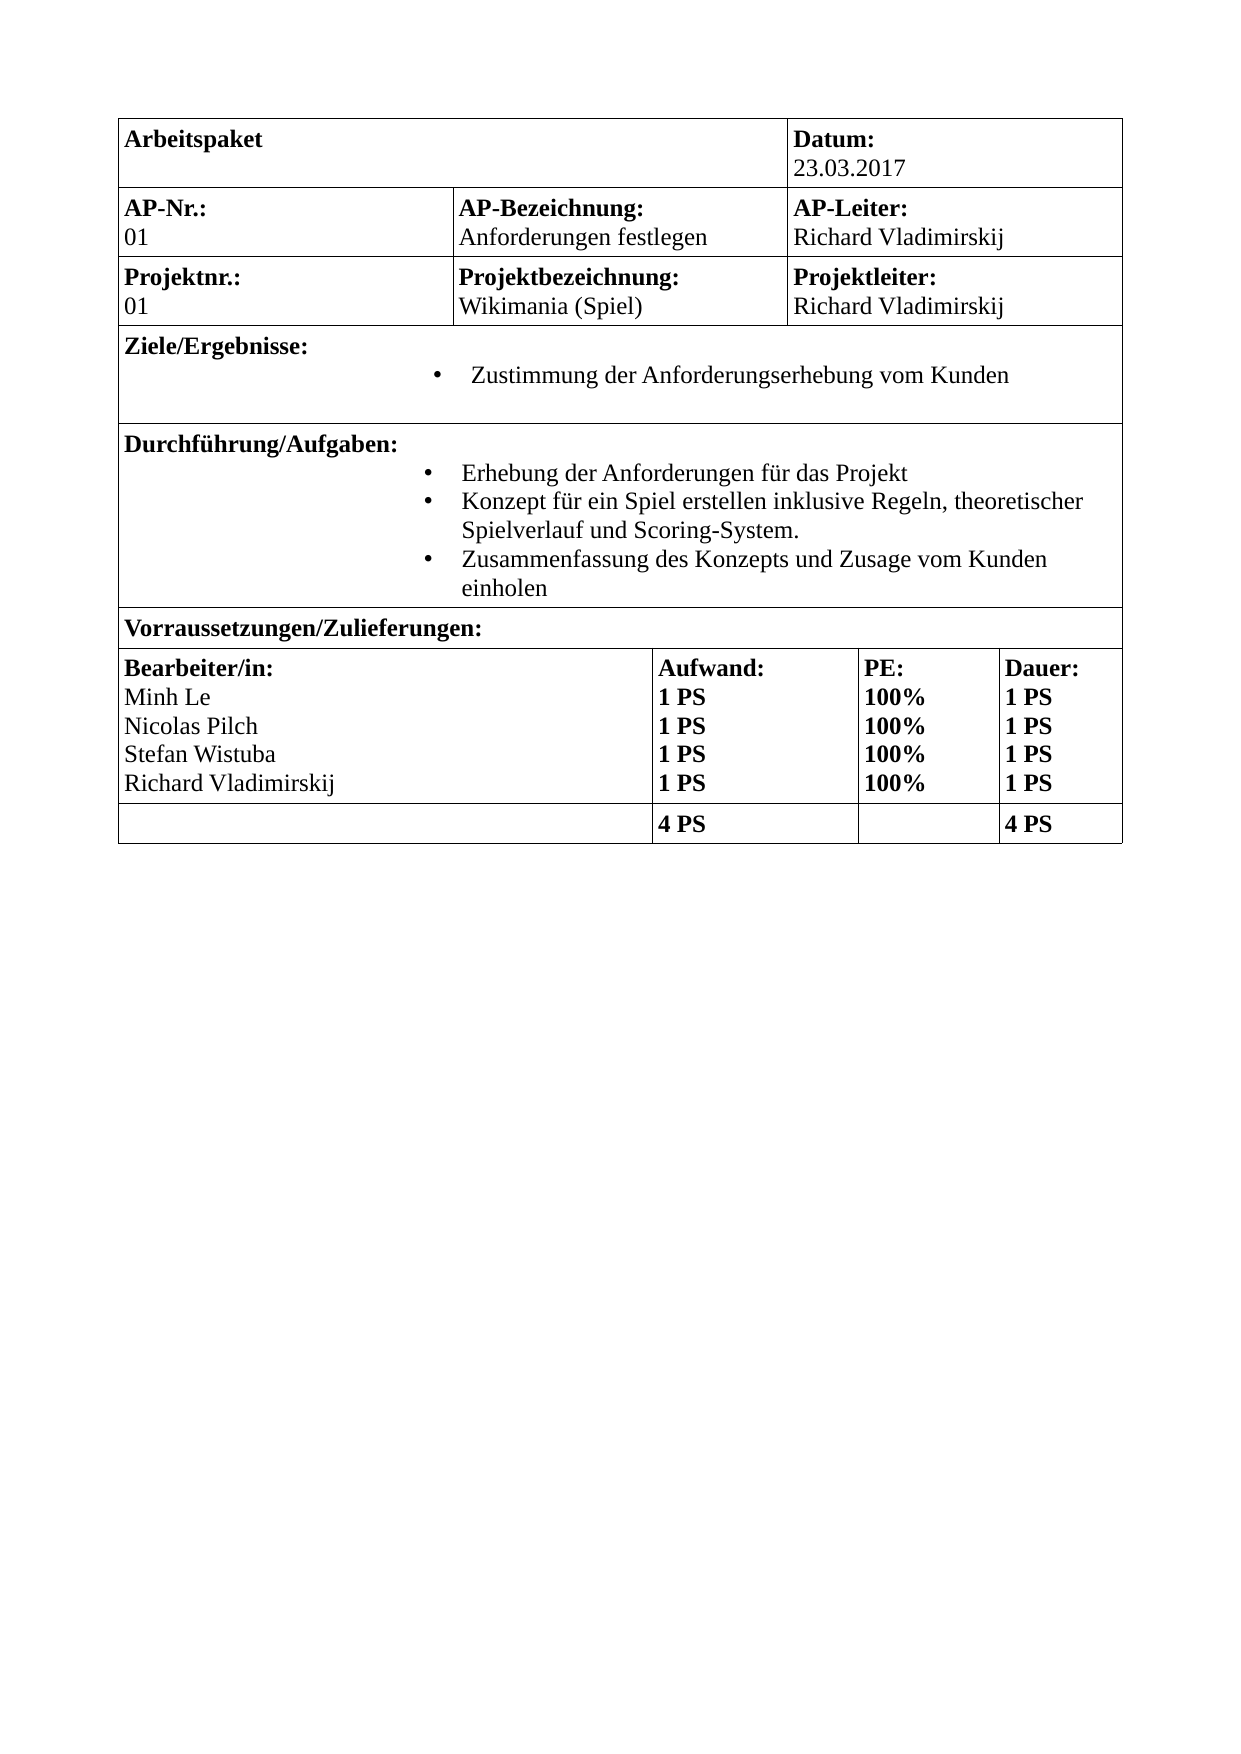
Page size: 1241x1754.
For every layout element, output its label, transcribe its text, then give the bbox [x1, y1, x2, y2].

table_cell AP-Bezeichnung: Anforderungen festlegen [454, 188, 787, 256]
table_header Datum: 23.03.2017 [788, 119, 1122, 187]
table_cell Durchführung/Aufgaben: Erhebung der Anforderungen für das Projekt Konzept für ein Spiel erstellen inklusive Regeln, theoretischer Spielverlauf und Scoring-System. Zusammenfassung des Konzepts und Zusage vom Kunden einholen [119, 424, 1122, 607]
table_cell AP-Leiter: Richard Vladimirskij [788, 188, 1122, 256]
table_cell Projektbezeichnung: Wikimania (Spiel) [454, 257, 787, 325]
table_cell Vorraussetzungen/Zulieferungen: [119, 608, 1122, 647]
table_cell [859, 804, 999, 843]
table_cell Dauer: 1 PS 1 PS 1 PS 1 PS [1000, 649, 1122, 803]
table_cell Bearbeiter/in: Minh Le Nicolas Pilch Stefan Wistuba Richard Vladimirskij [119, 649, 652, 803]
table_cell [119, 804, 652, 843]
table_header Arbeitspaket [119, 119, 787, 187]
table_cell Projektleiter: Richard Vladimirskij [788, 257, 1122, 325]
table_cell PE: 100% 100% 100% 100% [859, 649, 999, 803]
table_cell AP-Nr.: 01 [119, 188, 453, 256]
table_cell 4 PS [653, 804, 858, 843]
table_cell 4 PS [1000, 804, 1122, 843]
table_cell Projektnr.: 01 [119, 257, 453, 325]
table_cell Ziele/Ergebnisse: Zustimmung der Anforderungserhebung vom Kunden [119, 326, 1122, 423]
table_cell Aufwand: 1 PS 1 PS 1 PS 1 PS [653, 649, 858, 803]
